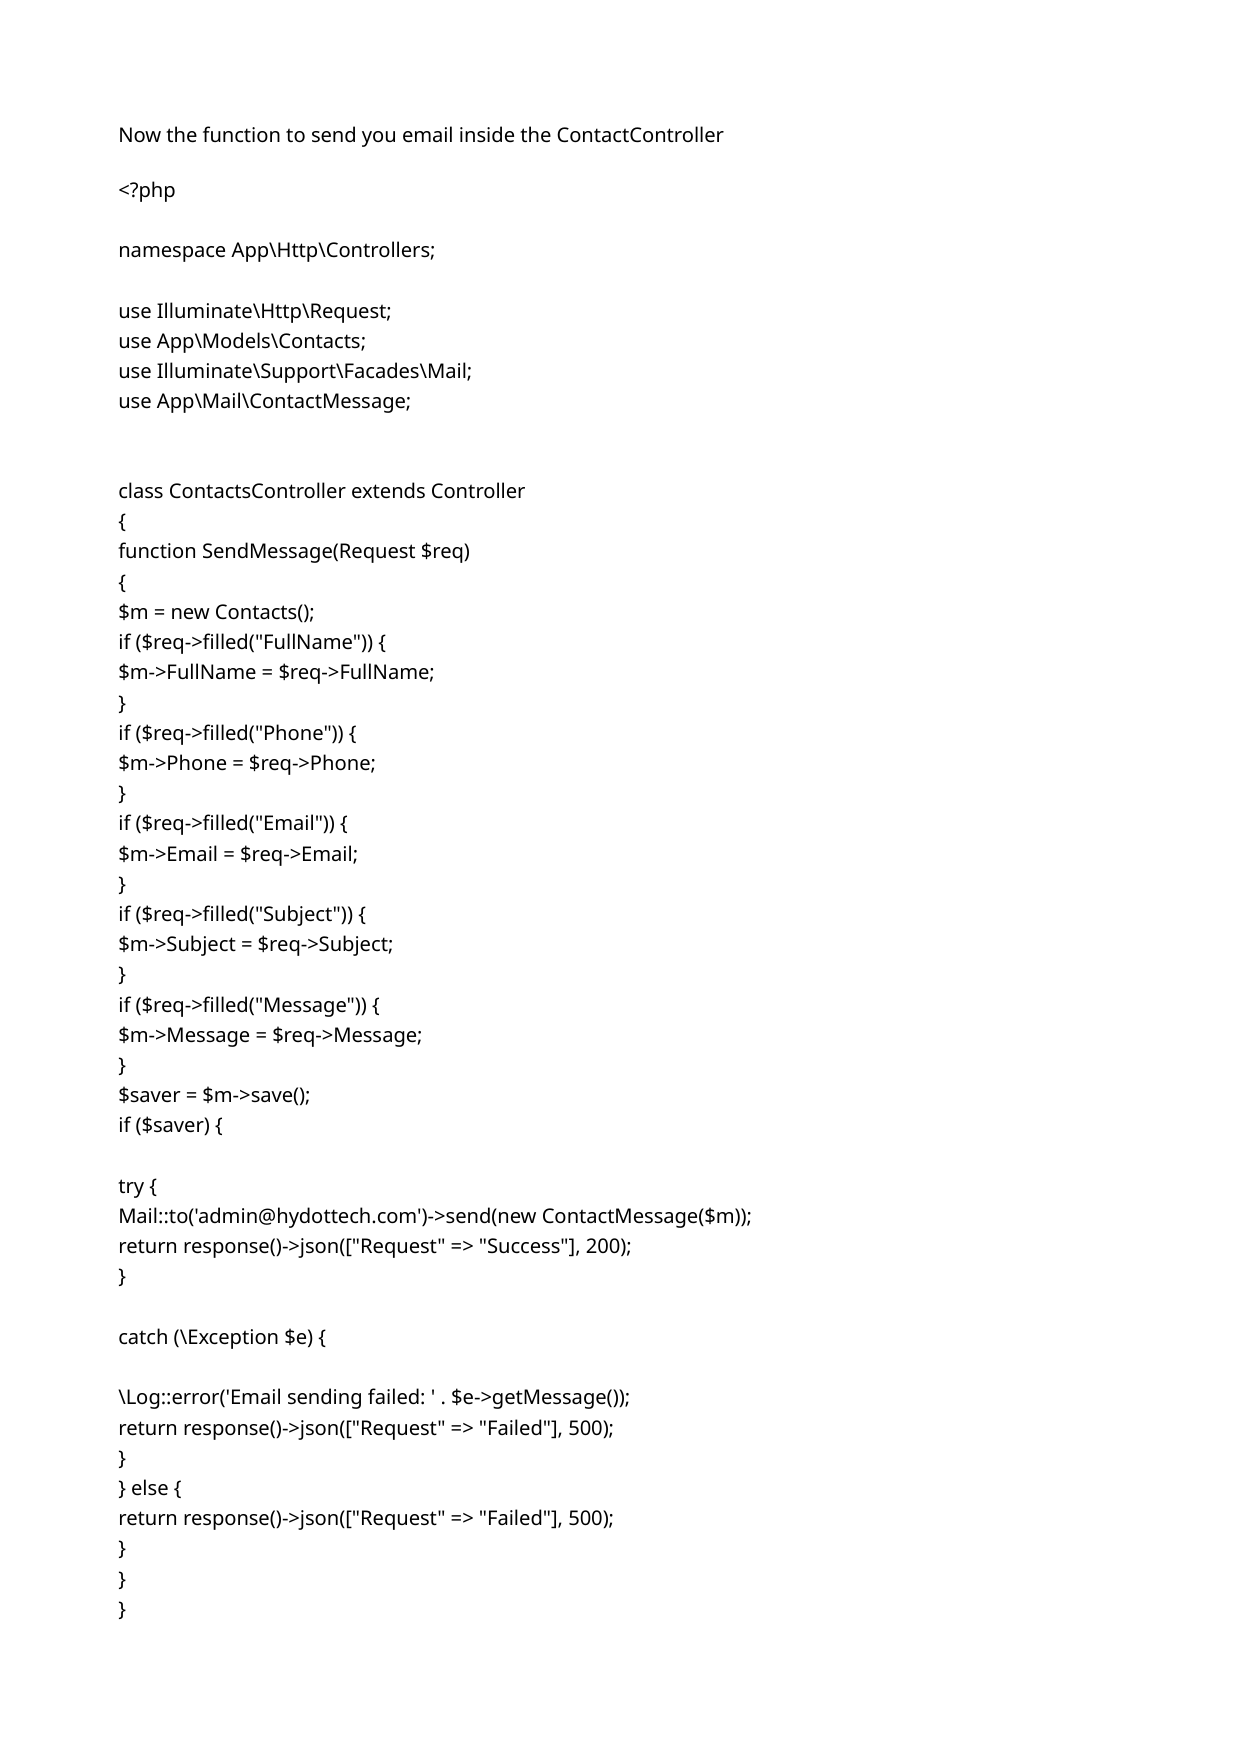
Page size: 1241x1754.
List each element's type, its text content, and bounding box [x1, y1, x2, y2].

text if ($req->filled("Email")) { [118, 807, 1122, 837]
text if ($req->filled("Phone")) { [118, 716, 1122, 746]
text $m->Phone = $req->Phone; [118, 746, 1122, 776]
text return response()->json(["Request" => "Failed"], 500); [118, 1501, 1122, 1532]
text use App\Models\Contacts; [118, 324, 1122, 354]
text } [118, 1441, 1122, 1471]
text } [118, 686, 1122, 716]
text try { [118, 1169, 1122, 1199]
text $m = new Contacts(); [118, 595, 1122, 625]
text } [118, 1562, 1122, 1592]
text { [118, 504, 1122, 535]
text { [118, 565, 1122, 595]
text return response()->json(["Request" => "Success"], 200); [118, 1229, 1122, 1260]
text $m->Message = $req->Message; [118, 1018, 1122, 1048]
text } [118, 1592, 1122, 1622]
text namespace App\Http\Controllers; [118, 233, 1122, 263]
text } [118, 867, 1122, 897]
text } [118, 1532, 1122, 1562]
text use App\Mail\ContactMessage; [118, 384, 1122, 414]
text } [118, 776, 1122, 807]
text } else { [118, 1471, 1122, 1501]
text } [118, 1260, 1122, 1290]
text class ContactsController extends Controller [118, 474, 1122, 504]
text function SendMessage(Request $req) [118, 535, 1122, 565]
text Mail::to('admin@hydottech.com')->send(new ContactMessage($m)); [118, 1199, 1122, 1229]
text $m->Email = $req->Email; [118, 837, 1122, 867]
text Now the function to send you email inside the ContactController [118, 118, 1122, 148]
text $m->FullName = $req->FullName; [118, 656, 1122, 686]
text } [118, 958, 1122, 988]
text } [118, 1048, 1122, 1078]
text use Illuminate\Http\Request; [118, 294, 1122, 324]
text use Illuminate\Support\Facades\Mail; [118, 354, 1122, 384]
text if ($req->filled("Message")) { [118, 988, 1122, 1018]
text if ($req->filled("FullName")) { [118, 625, 1122, 656]
text if ($saver) { [118, 1109, 1122, 1139]
text $saver = $m->save(); [118, 1078, 1122, 1109]
text \Log::error('Email sending failed: ' . $e->getMessage()); [118, 1381, 1122, 1411]
text if ($req->filled("Subject")) { [118, 897, 1122, 927]
text <?php [118, 176, 1122, 203]
text $m->Subject = $req->Subject; [118, 927, 1122, 958]
text catch (\Exception $e) { [118, 1320, 1122, 1350]
text return response()->json(["Request" => "Failed"], 500); [118, 1411, 1122, 1441]
